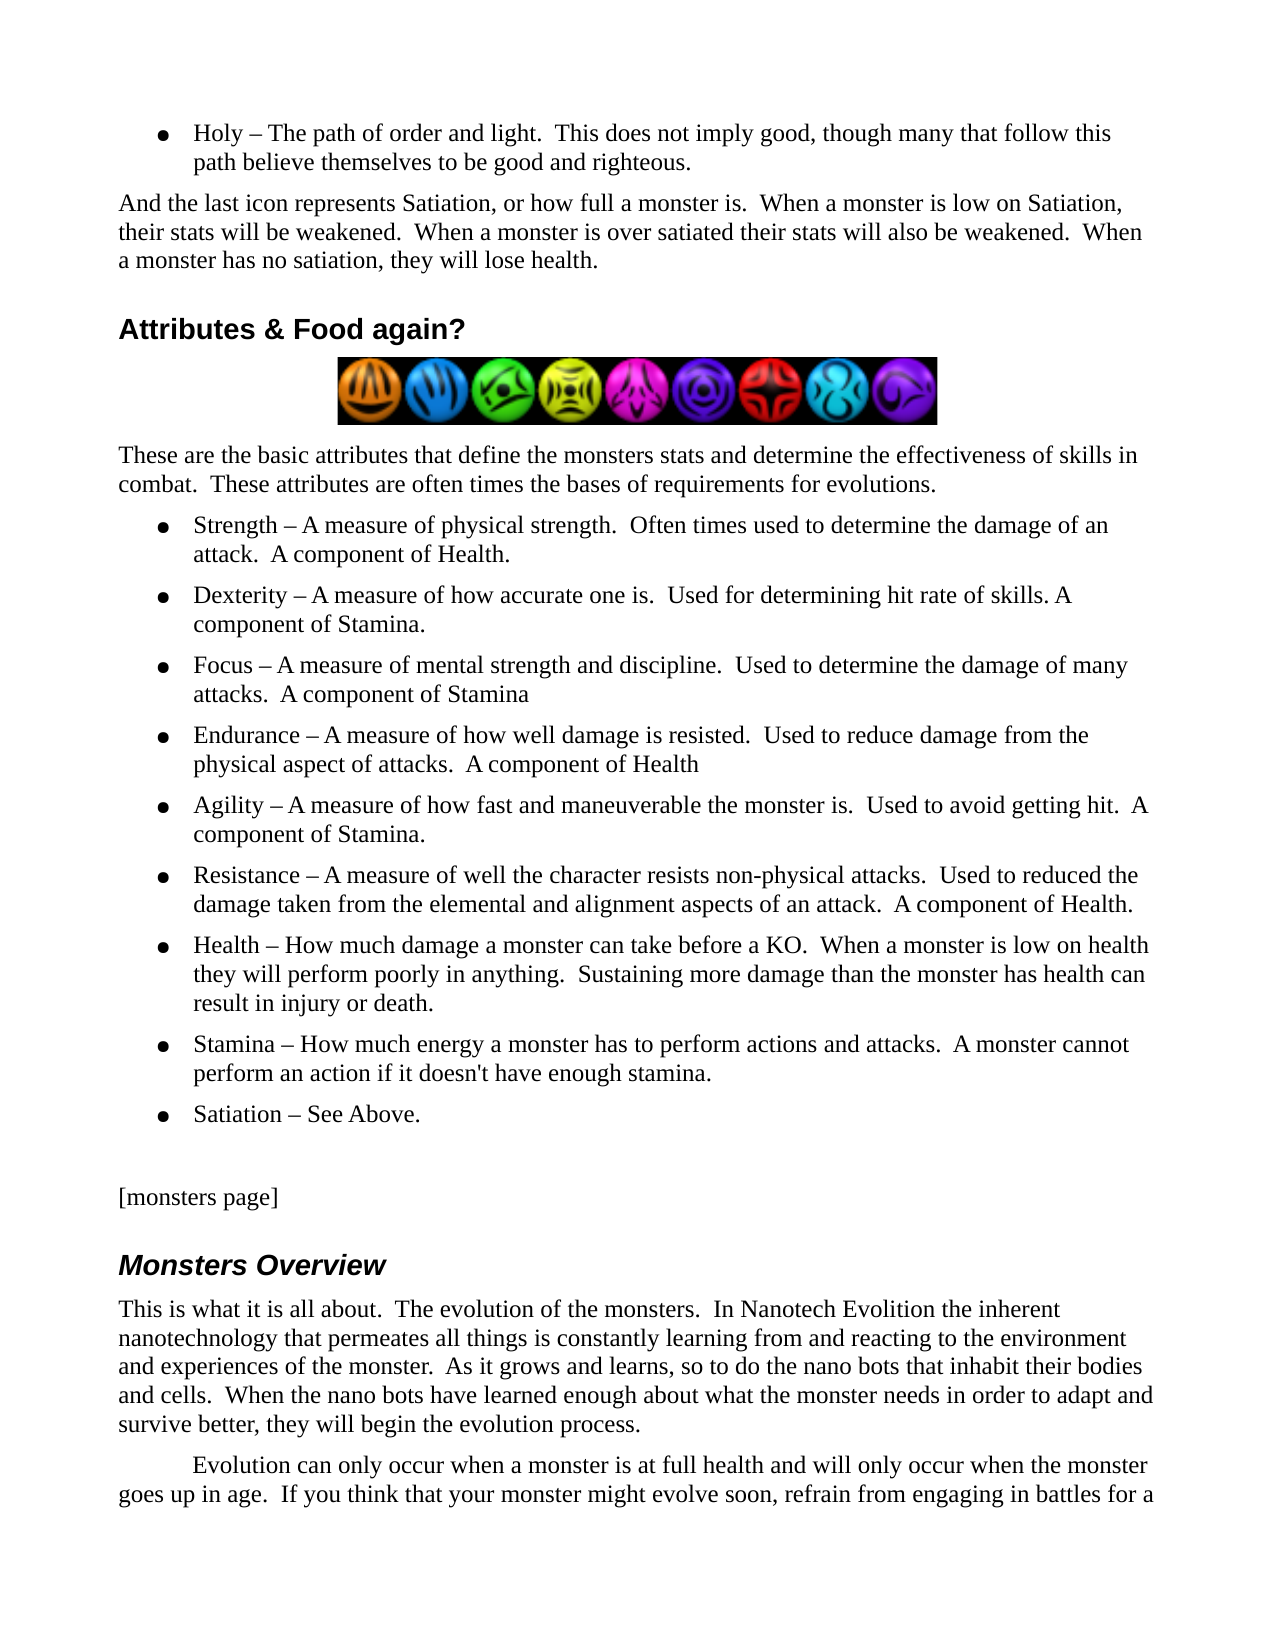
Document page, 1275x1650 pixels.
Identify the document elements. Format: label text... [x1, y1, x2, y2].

text And the last icon represents Satiation, or how full a monster is. When a monster is low on Satiation, their stats will be weakened. When a monster is over satiated their stats will also be weakened. When a monster has no satiation, they will lose health. [118, 188, 1157, 274]
list Focus – A measure of mental strength and discipline. Used to determine the damage of many attacks. A component of Stamina [156, 650, 1157, 708]
list Dexterity – A measure of how accurate one is. Used for determining hit rate of skills. A component of Stamina. [156, 580, 1157, 638]
list Stamina – How much energy a monster has to perform actions and attacks. A monster cannot perform an action if it doesn't have enough stamina. [156, 1029, 1157, 1087]
text These are the basic attributes that define the monsters stats and determine the effectiveness of skills in combat. These attributes are often times the bases of requirements for evolutions. [118, 440, 1157, 498]
list Satiation – See Above. [156, 1099, 1157, 1128]
text Evolution can only occur when a monster is at full health and will only occur when the monster goes up in age. If you think that your monster might evolve soon, refrain from engaging in battles for a [118, 1450, 1157, 1508]
list Health – How much damage a monster can take before a KO. When a monster is low on health they will perform poorly in anything. Sustaining more damage than the monster has health can result in injury or death. [156, 930, 1157, 1017]
list Holy – The path of order and light. This does not imply good, though many that follow this path believe themselves to be good and righteous. [156, 118, 1157, 176]
list Resistance – A measure of well the character resists non-physical attacks. Used to reduced the damage taken from the elemental and alignment aspects of an attack. A component of Health. [156, 860, 1157, 918]
subtitle Attributes & Food again? [118, 312, 1157, 345]
list Endurance – A measure of how well damage is resisted. Used to reduce damage from the physical aspect of attacks. A component of Health [156, 720, 1157, 778]
list Agility – A measure of how fast and maneuverable the monster is. Used to avoid getting hit. A component of Stamina. [156, 790, 1157, 848]
list Strength – A measure of physical strength. Often times used to determine the damage of an attack. A component of Health. [156, 510, 1157, 568]
picture [337, 357, 938, 425]
text [monsters page] [118, 1182, 1157, 1210]
text This is what it is all about. The evolution of the monsters. In Nanotech Evolition the inherent nanotechnology that permeates all things is constantly learning from and reacting to the environment and experiences of the monster. As it grows and learns, so to do the nano bots that inhabit their bodies and cells. When the nano bots have learned enough about what the monster needs in order to adapt and survive better, they will begin the evolution process. [118, 1294, 1157, 1438]
subtitle Monsters Overview [118, 1248, 1157, 1281]
